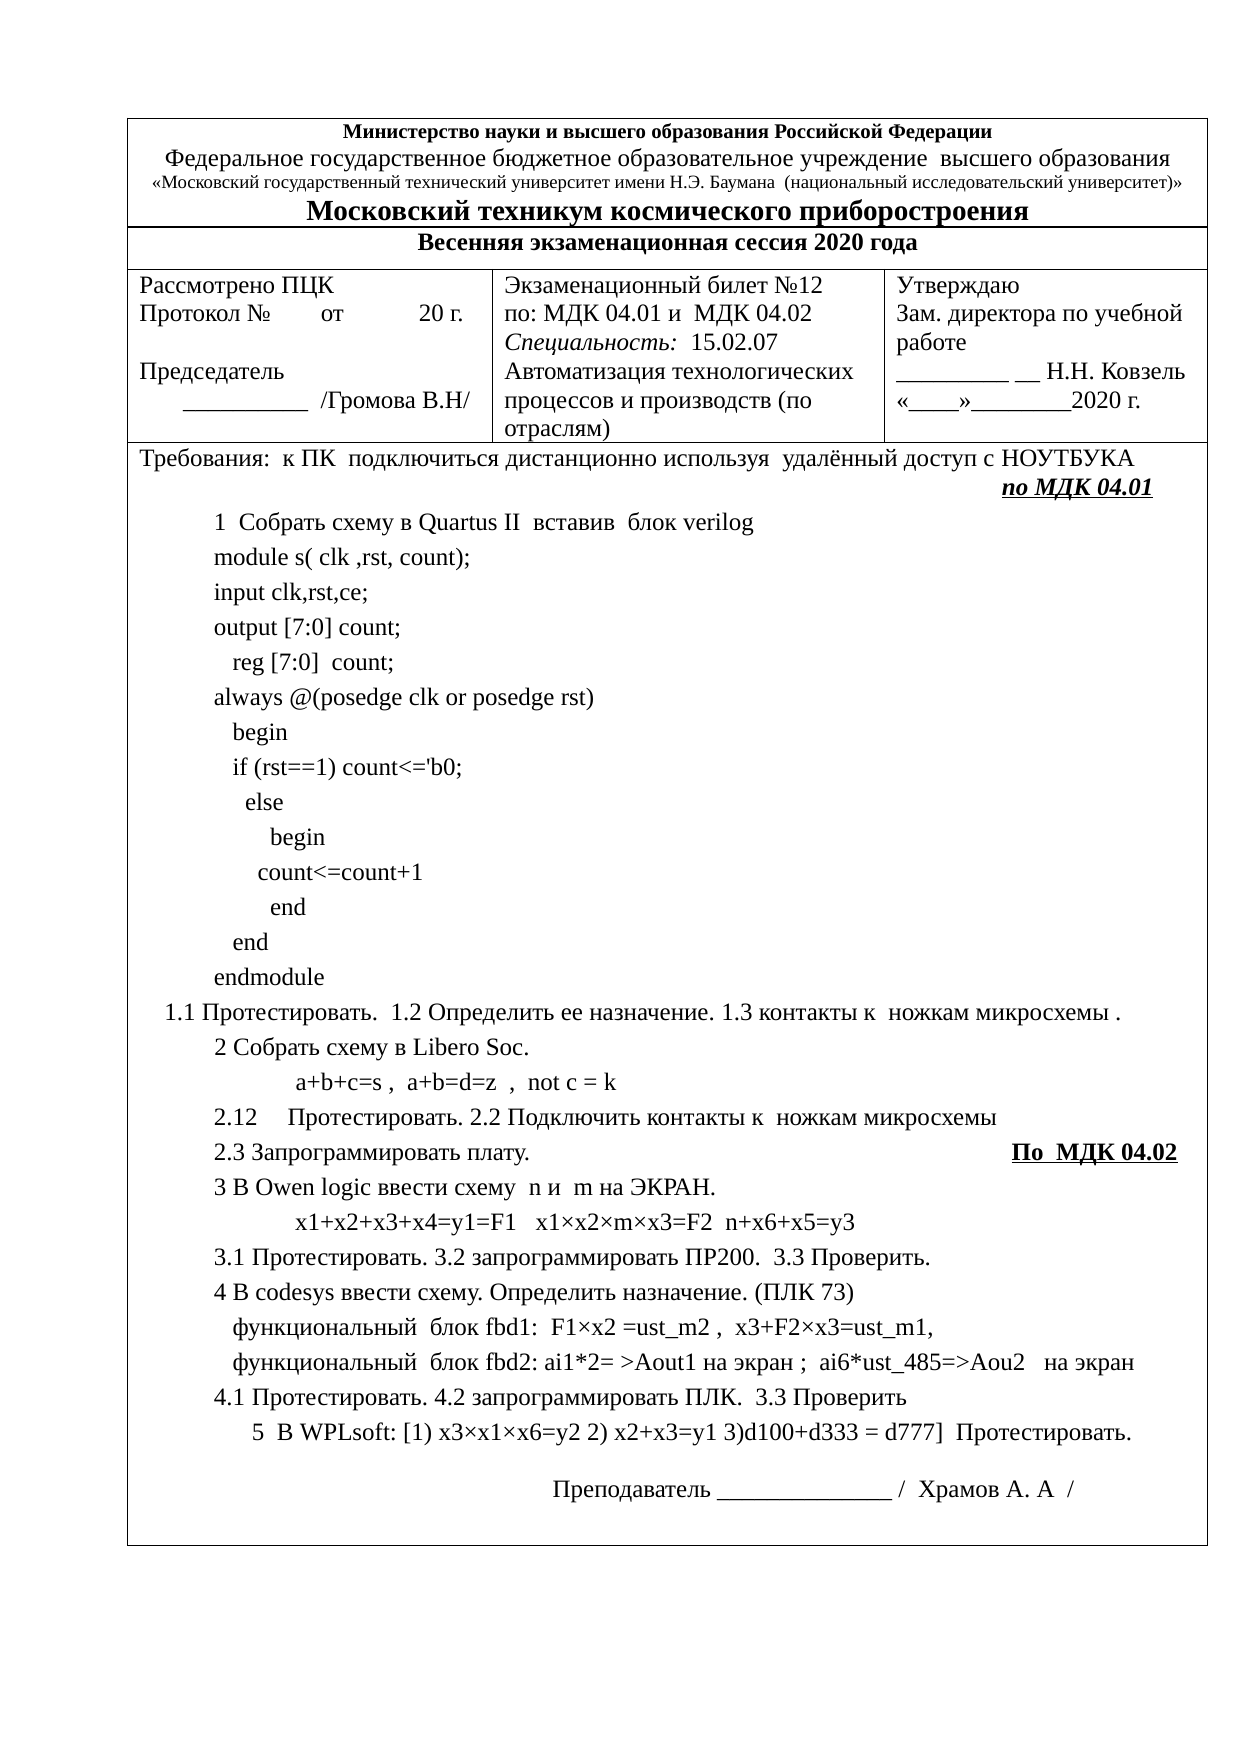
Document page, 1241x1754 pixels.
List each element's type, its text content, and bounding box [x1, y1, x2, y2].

table_header Министерство науки и высшего образования Российской Федерации Федеральное государственное бюджетное образовательное учреждение высшего образования «Московский государственный технический университет имени Н.Э. Баумана (национальный исследовательский университет)» Московский техникум космического приборостроения [128, 119, 1207, 226]
table_cell Экзаменационный билет №12 по: МДК 04.01 и МДК 04.02 Специальность: 15.02.07 Автоматизация технологических процессов и производств (по отраслям) [493, 270, 884, 442]
table_cell Требования: к ПК подключиться дистанционно используя удалённый доступ с НОУТБУКА по МДК 04.01 1 Собрать схему в Quartus II вставив блок verilog module s( clk ,rst, count); input clk,rst,ce; output [7:0] count; reg [7:0] count; always @(posedge clk or posedge rst) begin if (rst==1) count<='b0; else begin count<=count+1 end end endmodule 1.1 Протестировать. 1.2 Определить ее назначение. 1.3 контакты к ножкам микросхемы . 2 Собрать схему в Libero Soc. a+b+c=s , a+b=d=z , not c = k Протестировать. 2.2 Подключить контакты к ножкам микросхемы 2.3 Запрограммировать плату. По МДК 04.02 3 В Owen logic ввести схему n и m на ЭКРАН. x1+x2+x3+x4=y1=F1 x1×x2×m×x3=F2 n+x6+x5=y3 Протестировать. 3.2 запрограммировать ПР200. 3.3 Проверить. 4 В codesys ввести схему. Определить назначение. (ПЛК 73) функциональный блок fbd1: F1×x2 =ust_m2 , x3+F2×x3=ust_m1, функциональный блок fbd2: ai1*2= >Aout1 на экран ; ai6*ust_485=>Aou2 на экран Протестировать. 4.2 запрограммировать ПЛК. 3.3 Проверить 5 В WPLsoft: [1) x3×x1×x6=y2 2) x2+x3=y1 3)d100+d333 = d777] Протестировать. Преподаватель ______________ / Храмов А. А / [128, 443, 1207, 1545]
table_cell Весенняя экзаменационная сессия 2020 года [128, 228, 1207, 269]
table_cell Рассмотрено ПЦК Протокол № от 20 г. Председатель __________ /Громова В.Н/ [128, 270, 492, 442]
table_cell Утверждаю Зам. директора по учебной работе _________ __ Н.Н. Ковзель «____»________2020 г. [885, 270, 1207, 442]
